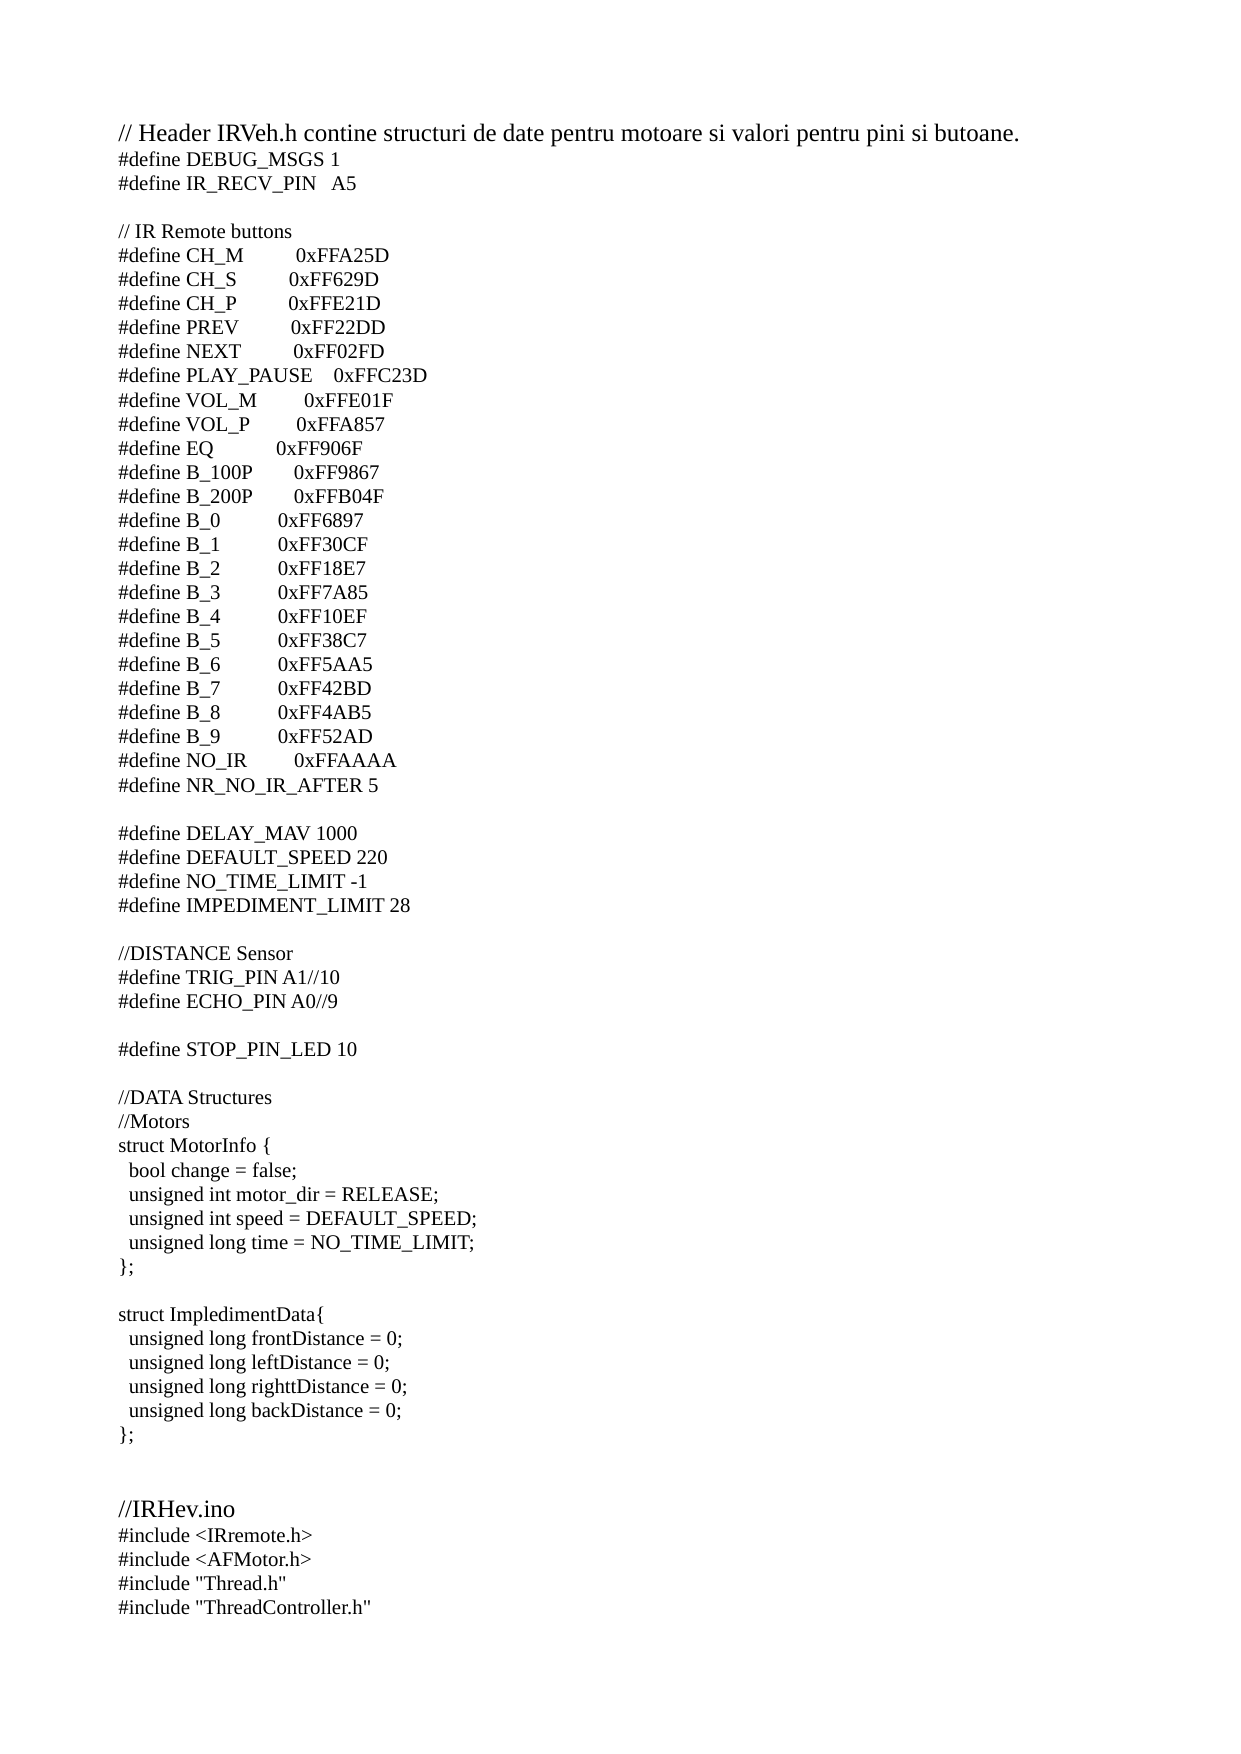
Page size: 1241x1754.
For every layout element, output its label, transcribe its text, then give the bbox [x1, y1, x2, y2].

text #define DEBUG_MSGS 1 [118, 147, 1122, 171]
text unsigned long backDistance = 0; [118, 1398, 1122, 1422]
text #define B_5 0xFF38C7 [118, 628, 1122, 652]
text struct MotorInfo { [118, 1133, 1122, 1157]
text #define ECHO_PIN A0//9 [118, 989, 1122, 1013]
text #define TRIG_PIN A1//10 [118, 965, 1122, 989]
text #define B_0 0xFF6897 [118, 508, 1122, 532]
text }; [118, 1254, 1122, 1278]
text #define B_200P 0xFFB04F [118, 484, 1122, 508]
text //Motors [118, 1109, 1122, 1133]
text }; [118, 1422, 1122, 1446]
text #define B_100P 0xFF9867 [118, 460, 1122, 484]
text //DISTANCE Sensor [118, 941, 1122, 965]
text #define B_1 0xFF30CF [118, 532, 1122, 556]
text #define NEXT 0xFF02FD [118, 339, 1122, 363]
text unsigned long leftDistance = 0; [118, 1350, 1122, 1374]
text struct ImpledimentData{ [118, 1302, 1122, 1326]
text #include <AFMotor.h> [118, 1547, 1122, 1571]
text #define IR_RECV_PIN A5 [118, 171, 1122, 195]
text #define B_2 0xFF18E7 [118, 556, 1122, 580]
text #include "ThreadController.h" [118, 1595, 1122, 1619]
text //IRHev.ino [118, 1494, 1122, 1523]
text #define NO_IR 0xFFAAAA [118, 748, 1122, 772]
text #define NR_NO_IR_AFTER 5 [118, 772, 1122, 797]
text #define B_3 0xFF7A85 [118, 580, 1122, 604]
text unsigned long time = NO_TIME_LIMIT; [118, 1230, 1122, 1254]
text #define IMPEDIMENT_LIMIT 28 [118, 893, 1122, 917]
text #define NO_TIME_LIMIT -1 [118, 869, 1122, 893]
text unsigned int motor_dir = RELEASE; [118, 1182, 1122, 1206]
text #define PLAY_PAUSE 0xFFC23D [118, 363, 1122, 387]
text #define B_7 0xFF42BD [118, 676, 1122, 700]
text //DATA Structures [118, 1085, 1122, 1109]
text #define B_9 0xFF52AD [118, 724, 1122, 748]
text bool change = false; [118, 1157, 1122, 1182]
text #include <IRremote.h> [118, 1523, 1122, 1547]
text unsigned long righttDistance = 0; [118, 1374, 1122, 1398]
text #define CH_S 0xFF629D [118, 267, 1122, 291]
text #define DEFAULT_SPEED 220 [118, 845, 1122, 869]
text #define VOL_M 0xFFE01F [118, 387, 1122, 412]
text #define DELAY_MAV 1000 [118, 821, 1122, 845]
text #define B_4 0xFF10EF [118, 604, 1122, 628]
text // Header IRVeh.h contine structuri de date pentru motoare si valori pentru pini si butoane. [118, 118, 1122, 147]
text #define CH_P 0xFFE21D [118, 291, 1122, 315]
text unsigned int speed = DEFAULT_SPEED; [118, 1206, 1122, 1230]
text #include "Thread.h" [118, 1571, 1122, 1595]
text #define STOP_PIN_LED 10 [118, 1037, 1122, 1061]
text unsigned long frontDistance = 0; [118, 1326, 1122, 1350]
text #define VOL_P 0xFFA857 [118, 412, 1122, 436]
text #define B_6 0xFF5AA5 [118, 652, 1122, 676]
text #define B_8 0xFF4AB5 [118, 700, 1122, 724]
text #define CH_M 0xFFA25D [118, 243, 1122, 267]
text #define EQ 0xFF906F [118, 436, 1122, 460]
text // IR Remote buttons [118, 219, 1122, 243]
text #define PREV 0xFF22DD [118, 315, 1122, 339]
